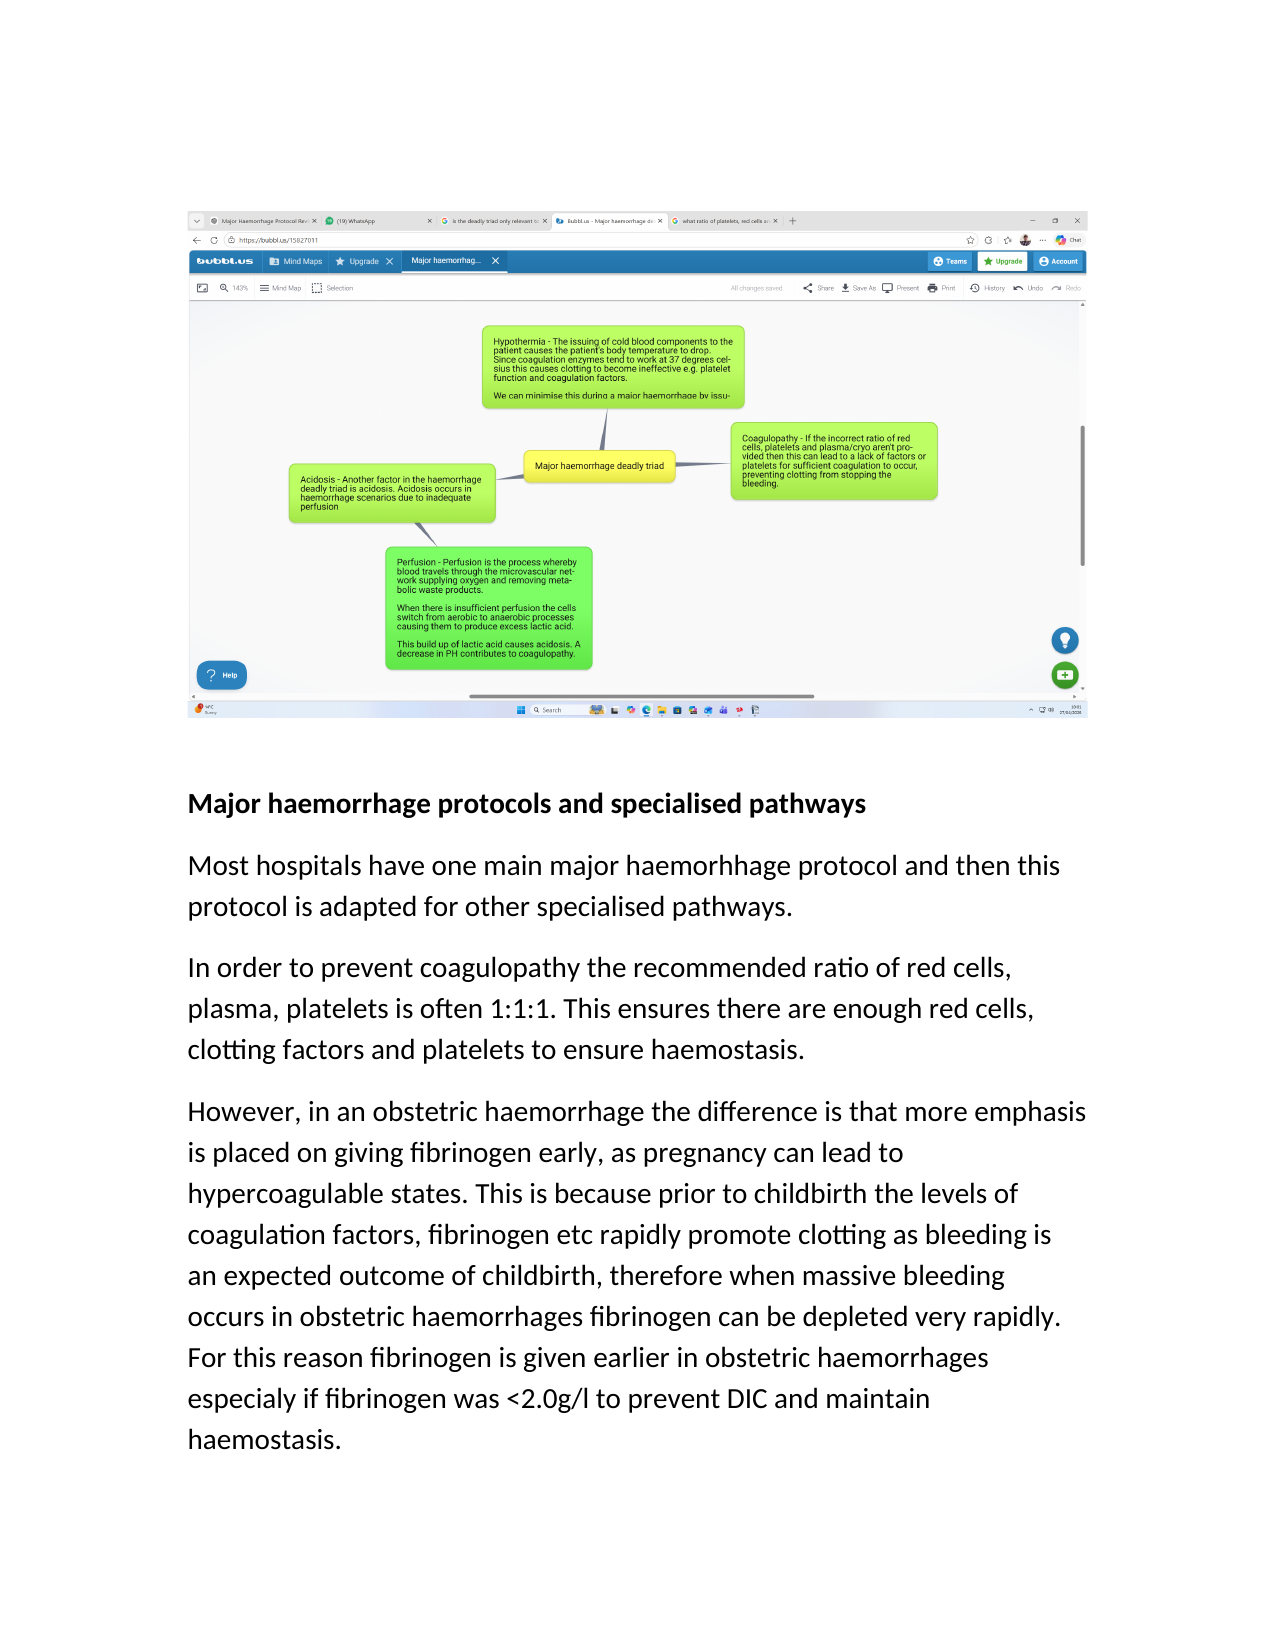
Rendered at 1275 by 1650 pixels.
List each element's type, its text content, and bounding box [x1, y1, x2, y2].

text Major haemorrhage protocols and specialised pathways [187, 785, 1087, 821]
text In order to prevent coagulopathy the recommended ratio of red cells, plasma, platelets is often 1:1:1. This ensures there are enough red cells, clotting factors and platelets to ensure haemostasis. [187, 949, 1087, 1067]
text However, in an obstetric haemorrhage the difference is that more emphasis is placed on giving fibrinogen early, as pregnancy can lead to hypercoagulable states. This is because prior to childbirth the levels of coagulation factors, fibrinogen etc rapidly promote clotting as bleeding is an expected outcome of childbirth, therefore when massive bleeding occurs in obstetric haemorrhages fibrinogen can be depleted very rapidly. For this reason fibrinogen is given earlier in obstetric haemorrhages especialy if fibrinogen was <2.0g/l to prevent DIC and maintain haemostasis. [187, 1093, 1087, 1456]
text Most hospitals have one main major haemorhhage protocol and then this protocol is adapted for other specialised pathways. [187, 847, 1087, 923]
picture [187, 211, 1088, 718]
